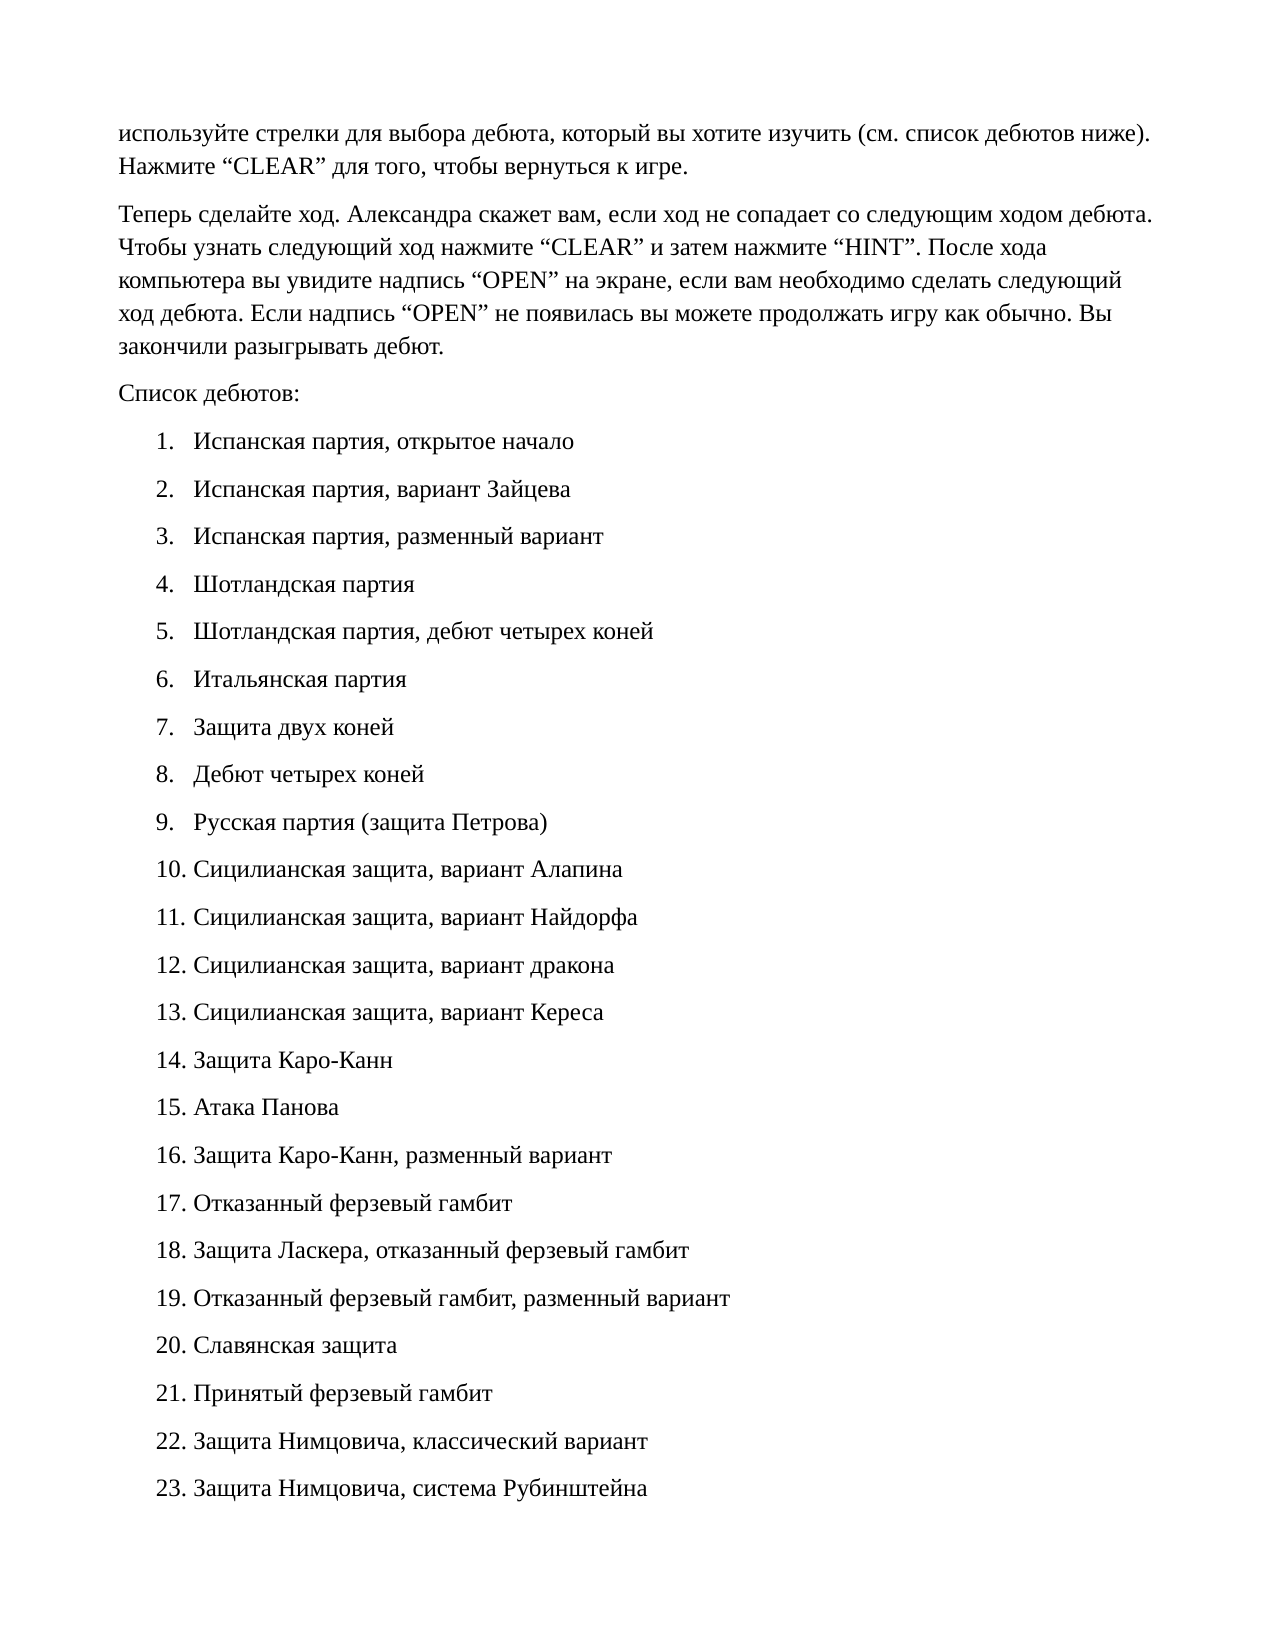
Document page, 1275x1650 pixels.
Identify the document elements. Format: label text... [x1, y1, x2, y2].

list Защита Каро-Канн [156, 1045, 1157, 1074]
list Сицилианская защита, вариант Кереса [156, 997, 1157, 1026]
list Защита Каро-Канн, разменный вариант [156, 1140, 1157, 1169]
list Шотландская партия [156, 569, 1157, 598]
list Принятый ферзевый гамбит [156, 1378, 1157, 1407]
list Испанская партия, вариант Зайцева [156, 474, 1157, 502]
list Шотландская партия, дебют четырех коней [156, 616, 1157, 645]
list Атака Панова [156, 1092, 1157, 1121]
list Отказанный ферзевый гамбит, разменный вариант [156, 1283, 1157, 1312]
list Сицилианская защита, вариант дракона [156, 950, 1157, 978]
list Русская партия (защита Петрова) [156, 807, 1157, 836]
list Защита Ласкера, отказанный ферзевый гамбит [156, 1235, 1157, 1264]
list Сицилианская защита, вариант Найдорфа [156, 902, 1157, 931]
list Итальянская партия [156, 664, 1157, 693]
list Дебют четырех коней [156, 759, 1157, 788]
list Защита двух коней [156, 712, 1157, 740]
list Испанская партия, разменный вариант [156, 521, 1157, 550]
list Защита Нимцовича, система Рубинштейна [156, 1473, 1157, 1502]
list Защита Нимцовича, классический вариант [156, 1426, 1157, 1454]
text Теперь сделайте ход. Александра скажет вам, если ход не сопадает со следующим ходом дебюта. Чтобы узнать следующий ход нажмите “CLEAR” и затем нажмите “HINT”. После хода компьютера вы увидите надпись “OPEN” на экране, если вам необходимо сделать следующий ход дебюта. Если надпись “OPEN” не появилась вы можете продолжать игру как обычно. Вы закончили разыгрывать дебют. [118, 199, 1157, 359]
list Отказанный ферзевый гамбит [156, 1188, 1157, 1216]
list Славянская защита [156, 1331, 1157, 1359]
list Сицилианская защита, вариант Алапина [156, 854, 1157, 883]
text используйте стрелки для выбора дебюта, который вы хотите изучить (см. список дебютов ниже). Нажмите “CLEAR” для того, чтобы вернуться к игре. [118, 118, 1157, 180]
list Испанская партия, открытое начало [156, 426, 1157, 455]
text Список дебютов: [118, 378, 1157, 407]
